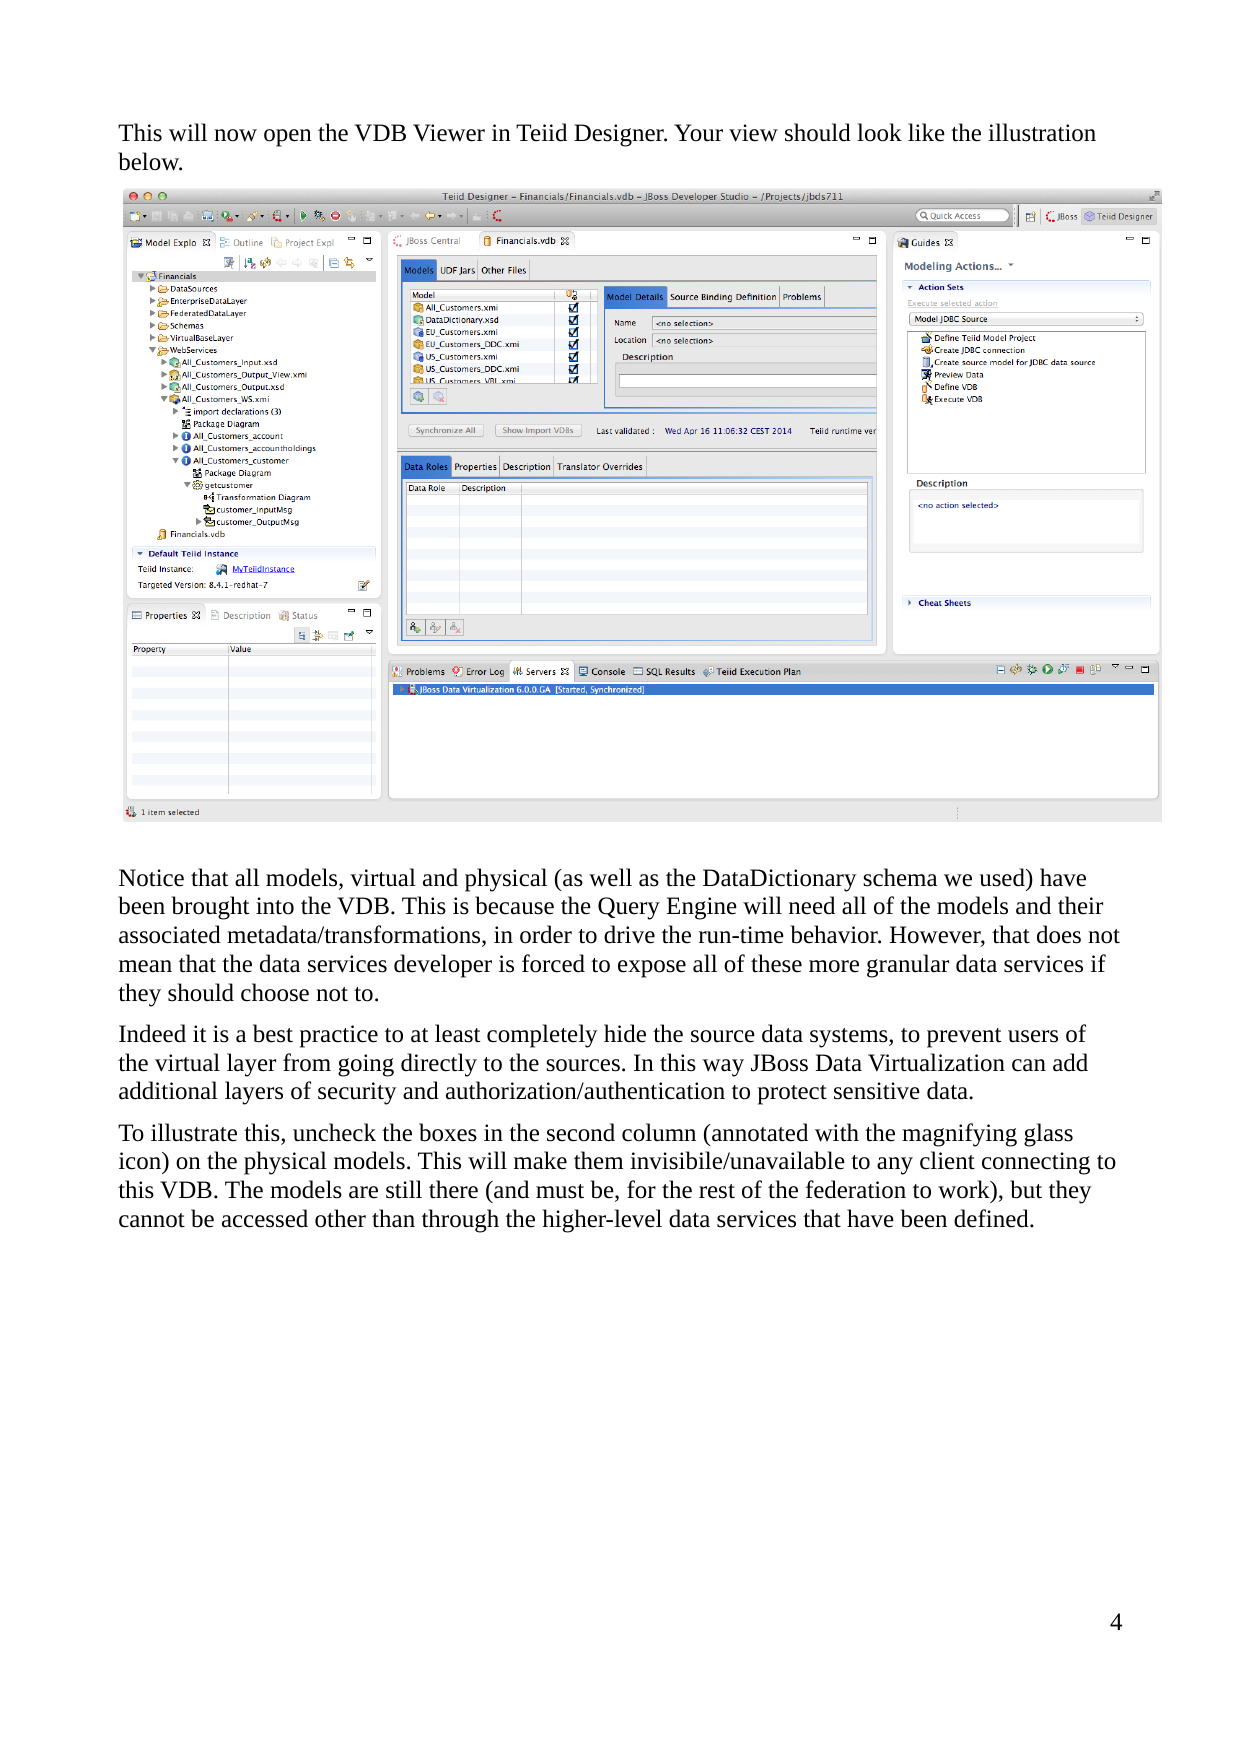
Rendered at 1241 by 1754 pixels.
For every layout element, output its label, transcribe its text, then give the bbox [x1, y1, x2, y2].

text This will now open the VDB Viewer in Teiid Designer. Your view should look like the illustration below. [118, 118, 1122, 176]
picture [123, 188, 1162, 822]
text To illustrate this, uncheck the boxes in the second column (annotated with the magnifying glass icon) on the physical models. This will make them invisibile/unavailable to any client connecting to this VDB. The models are still there (and must be, for the rest of the federation to work), but they cannot be accessed other than through the higher-level data services that have been defined. [118, 1118, 1122, 1233]
text Notice that all models, virtual and physical (as well as the DataDictionary schema we used) have been brought into the VDB. This is because the Query Engine will need all of the models and their associated metadata/transformations, in order to drive the run-time behavior. However, that does not mean that the data services developer is forced to expose all of these more granular data services if they should choose not to. [118, 863, 1122, 1006]
text Indeed it is a best practice to at least completely hide the source data systems, to prevent users of the virtual layer from going directly to the sources. In this way JBoss Data Virtualization can add additional layers of security and authorization/authentication to protect sensitive data. [118, 1019, 1122, 1105]
